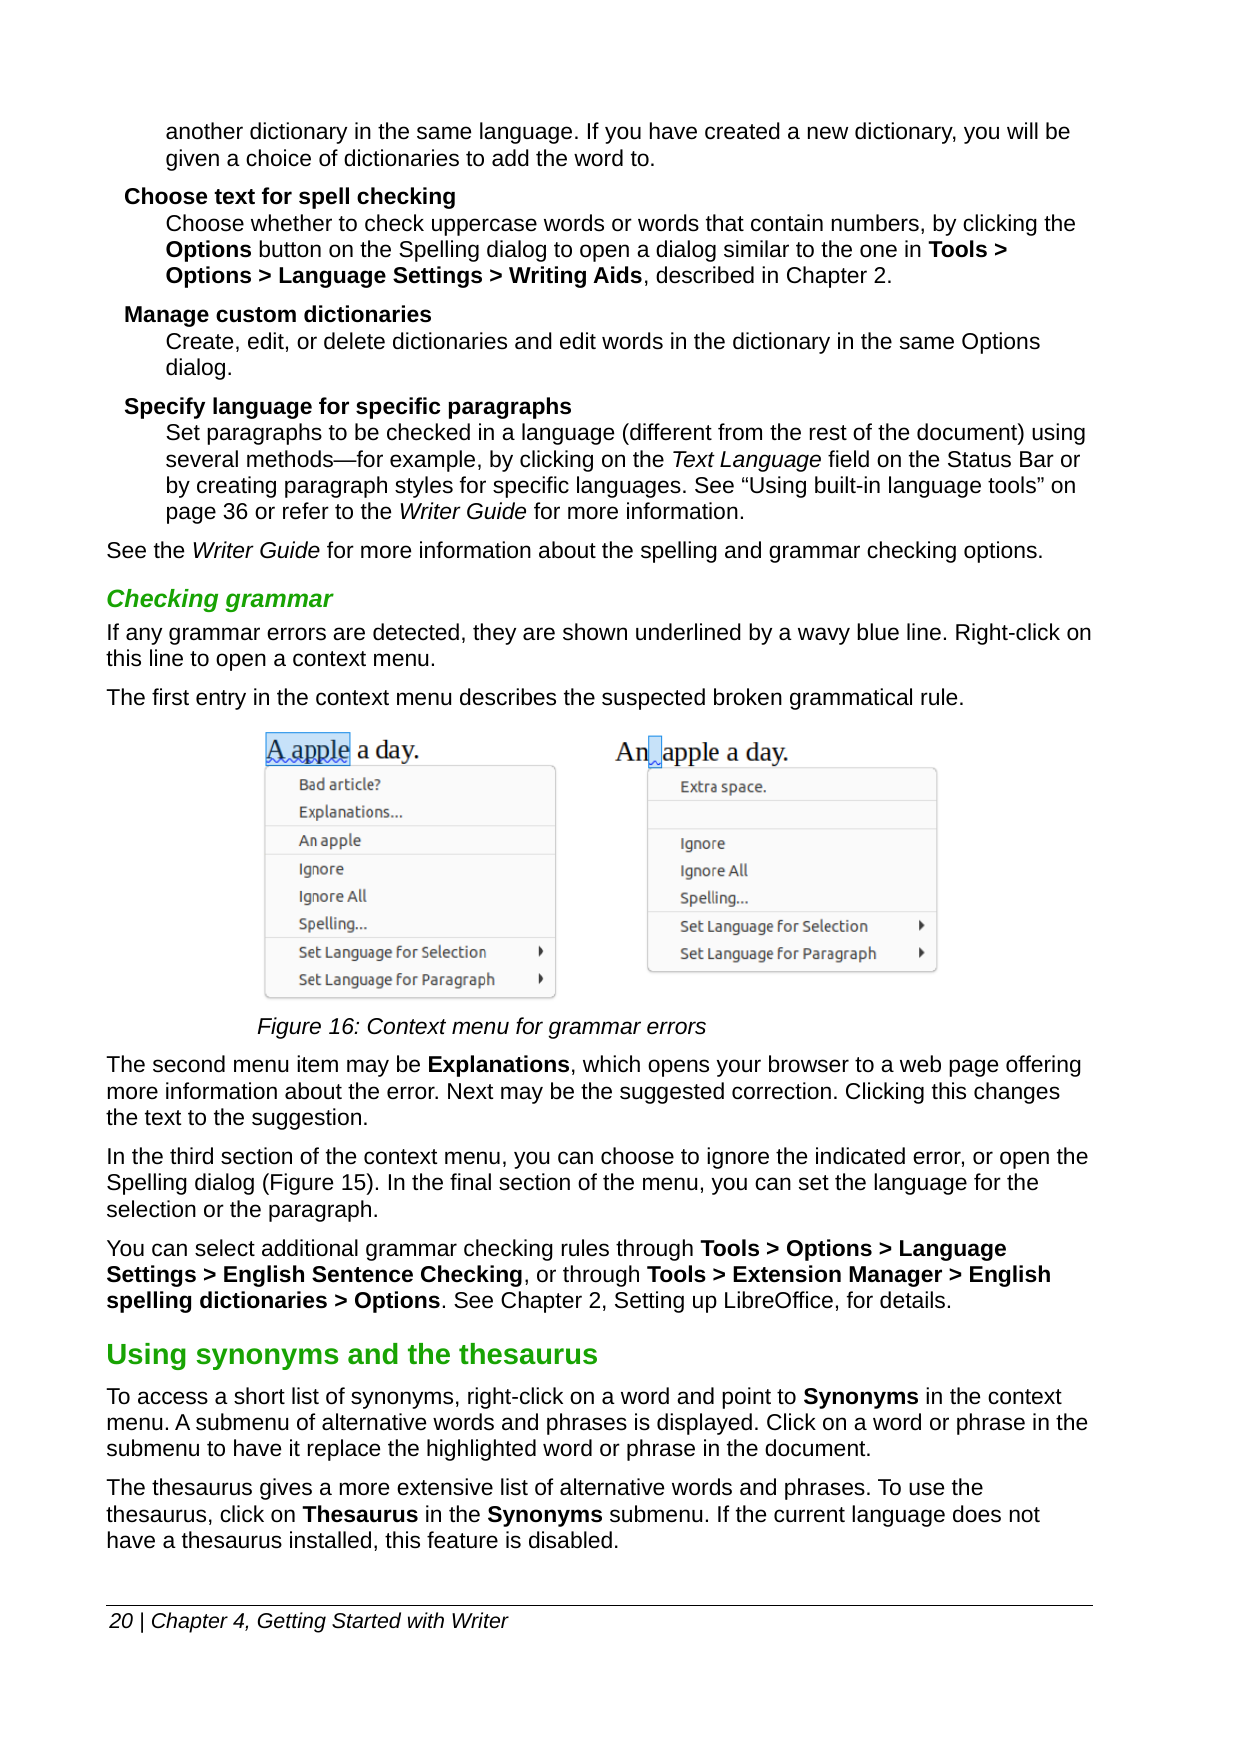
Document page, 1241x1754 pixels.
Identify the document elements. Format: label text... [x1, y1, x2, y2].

text You can select additional grammar checking rules through Tools > Options > Language Settings > English Sentence Checking, or through Tools > Extension Manager > English spelling dictionaries > Options. See Chapter 2, Setting up LibreOffice, for details. [106, 1234, 1093, 1314]
text Choose whether to check uppercase words or words that contain numbers, by clicking the Options button on the Spelling dialog to open a dialog similar to the one in Tools > Options > Language Settings > Writing Aids, described in Chapter 2. [165, 210, 1093, 289]
text If any grammar errors are detected, they are shown underlined by a wavy blue line. Right-click on this line to open a context menu. [106, 619, 1093, 671]
text another dictionary in the same language. If you have created a new dictionary, you will be given a choice of dictionaries to add the word to. [165, 118, 1093, 171]
text Choose text for spell checking [124, 183, 1093, 210]
text The second menu item may be Explanations, which opens your browser to a web page offering more information about the error. Next may be the suggested correction. Clicking this changes the text to the suggestion. [106, 1051, 1093, 1131]
subtitle Using synonyms and the thesaurus [106, 1337, 1093, 1371]
text To access a short list of synonyms, right-click on a word and point to Synonyms in the context menu. A submenu of alternative words and phrases is displayed. Click on a word or phrase in the submenu to have it replace the highlighted word or phrase in the document. [106, 1383, 1093, 1462]
text The thesaurus gives a more extensive list of alternative words and phrases. To use the thesaurus, click on Thesaurus in the Synonyms submenu. If the current language does not have a thesaurus installed, this feature is disabled. [106, 1474, 1093, 1553]
text Manage custom dictionaries [124, 301, 1093, 328]
text Figure 16: Context menu for grammar errors [257, 1013, 942, 1039]
text The first entry in the context menu describes the suspected broken grammatical rule. [106, 684, 1093, 710]
text Set paragraphs to be checked in a language (different from the rest of the document) using several methods—for example, by clicking on the Text Language field on the Status Bar or by creating paragraph styles for specific languages. See “Using built-in language tools” on page 37 or refer to the Writer Guide for more information. [165, 419, 1093, 524]
picture [256, 722, 943, 1002]
subtitle Checking grammar [106, 584, 1093, 613]
text See the Writer Guide for more information about the spelling and grammar checking options. [106, 537, 1093, 563]
text Create, edit, or delete dictionaries and edit words in the dictionary in the same Options dialog. [165, 328, 1093, 380]
text In the third section of the context menu, you can choose to ignore the indicated error, or open the Spelling dialog (Figure 15). In the final section of the menu, you can set the language for the selection or the paragraph. [106, 1143, 1093, 1222]
text Specify language for specific paragraphs [124, 393, 1093, 419]
